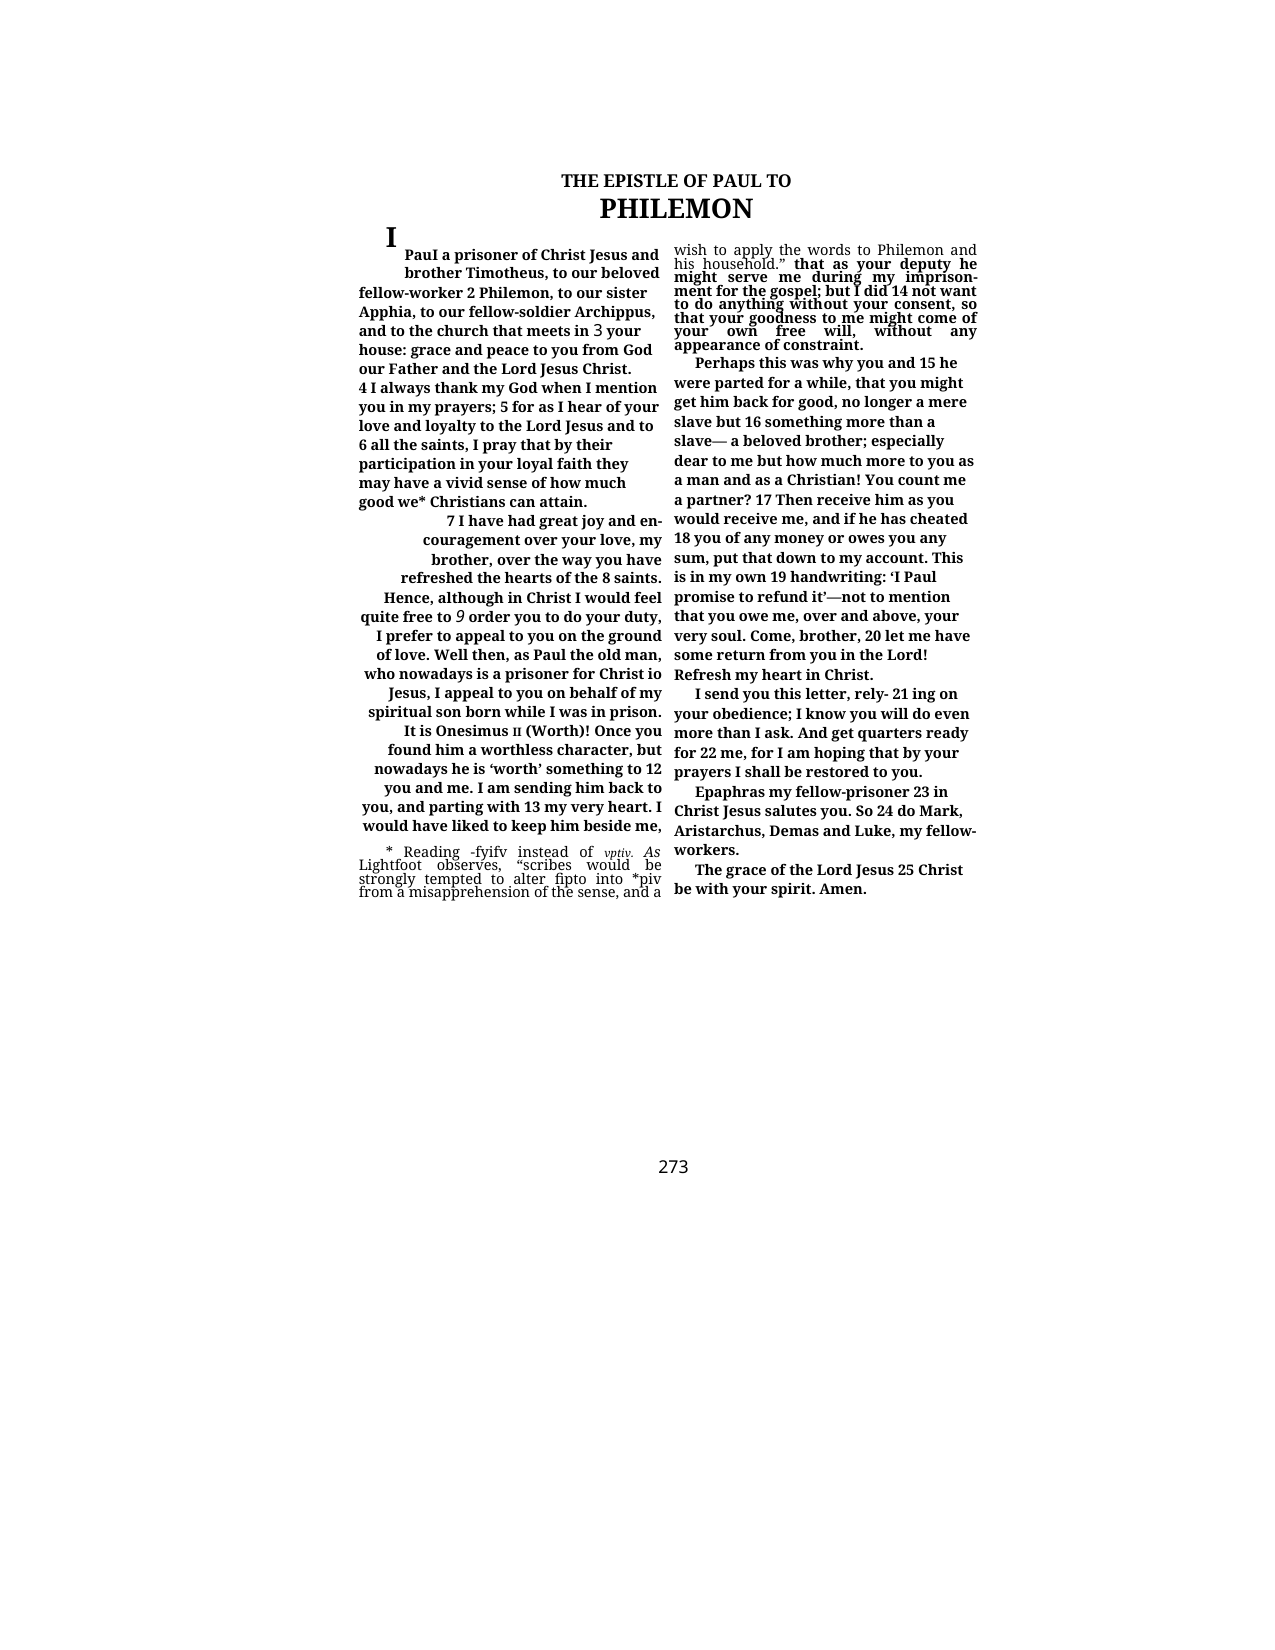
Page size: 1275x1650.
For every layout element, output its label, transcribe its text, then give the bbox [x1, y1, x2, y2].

text * Reading -fyifv instead of vptiv. As Lightfoot observes, “scribes would be strongly tempted to alter fipto into *piv from a misapprehension of the sense, and a [358, 846, 662, 901]
text THE EPISTLE OF PAUL TO [375, 173, 977, 191]
text IPauI a prisoner of Christ Jesus and brother Timotheus, to our beloved fellow-worker 2 Philemon, to our sister Apphia, to our fellow-soldier Archippus, and to the church that meets in 3 your house: grace and peace to you from God our Father and the Lord Jesus Christ. [358, 245, 662, 378]
text wish to apply the words to Philemon and his household.” that as your deputy he might serve me during my imprison­ment for the gospel; but I did 14 not want to do anything with­out your consent, so that your goodness to me might come of your own free will, without any appearance of constraint. [674, 245, 977, 353]
text Epaphras my fellow-prisoner 23 in Christ Jesus salutes you. So 24 do Mark, Aristarchus, Demas and Luke, my fellow-workers. [674, 782, 977, 859]
text 4 I always thank my God when I mention you in my prayers; 5 for as I hear of your love and loyalty to the Lord Jesus and to 6 all the saints, I pray that by their participation in your loyal faith they may have a vivid sense of how much good we* Christians can attain. [358, 378, 662, 512]
subtitle PHILEMON [375, 197, 977, 224]
text I send you this letter, rely- 21 ing on your obedience; I know you will do even more than I ask. And get quarters ready for 22 me, for I am hoping that by your prayers I shall be restored to you. [674, 684, 977, 782]
text The grace of the Lord Jesus 25 Christ be with your spirit. Amen. [674, 859, 977, 898]
text 7 I have had great joy and en­couragement over your love, my brother, over the way you have refreshed the hearts of the 8 saints. Hence, although in Christ I would feel quite free to 9 order you to do your duty, I prefer to appeal to you on the ground of love. Well then, as Paul the old man, who nowa­days is a prisoner for Christ io Jesus, I appeal to you on behalf of my spiritual son born while I was in prison. It is Onesimus ii (Worth)! Once you found him a worthless character, but nowa­days he is ‘worth’ something to 12 you and me. I am sending him back to you, and parting with 13 my very heart. I would have liked to keep him beside me, [358, 512, 662, 836]
text Perhaps this was why you and 15 he were parted for a while, that you might get him back for good, no longer a mere slave but 16 something more than a slave— a beloved brother; especially dear to me but how much more to you as a man and as a Chris­tian! You count me a partner? 17 Then receive him as you would receive me, and if he has cheated 18 you of any money or owes you any sum, put that down to my account. This is in my own 19 handwriting: ‘I Paul promise to refund it’—not to mention that you owe me, over and above, your very soul. Come, brother, 20 let me have some return from you in the Lord! Refresh my heart in Christ. [674, 353, 977, 684]
